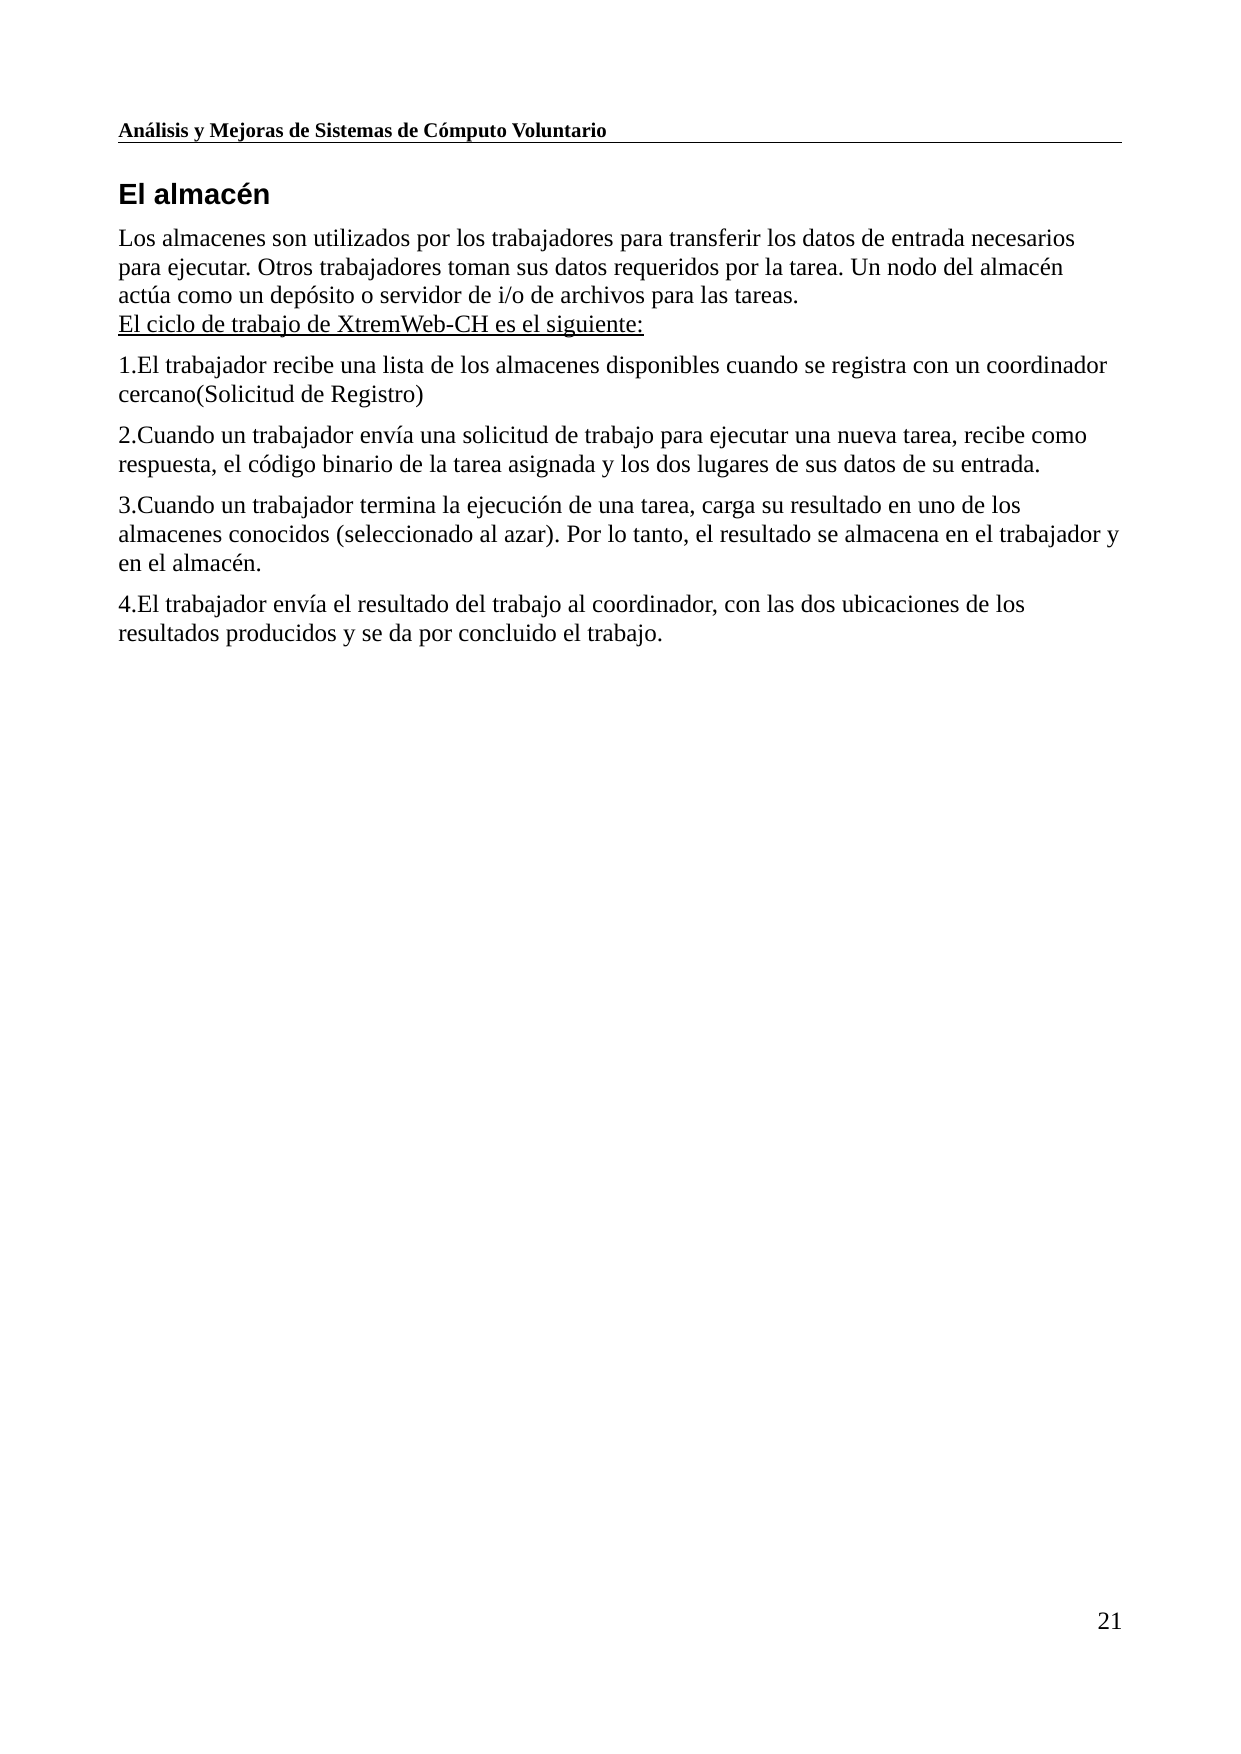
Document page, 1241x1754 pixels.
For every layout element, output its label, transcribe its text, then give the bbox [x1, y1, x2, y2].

list Cuando un trabajador envía una solicitud de trabajo para ejecutar una nueva tarea, recibe como respuesta, el código binario de la tarea asignada y los dos lugares de sus datos de su entrada. [118, 421, 1122, 478]
list Cuando un trabajador termina la ejecución de una tarea, carga su resultado en uno de los almacenes conocidos (seleccionado al azar). Por lo tanto, el resultado se almacena en el trabajador y en el almacén. [118, 491, 1122, 577]
list El trabajador envía el resultado del trabajo al coordinador, con las dos ubicaciones de los resultados producidos y se da por concluido el trabajo. [118, 589, 1122, 647]
text El ciclo de trabajo de XtremWeb-CH es el siguiente: [118, 309, 1122, 338]
text Los almacenes son utilizados por los trabajadores para transferir los datos de entrada necesarios para ejecutar. Otros trabajadores toman sus datos requeridos por la tarea. Un nodo del almacén actúa como un depósito o servidor de i/o de archivos para las tareas. [118, 223, 1122, 309]
list El trabajador recibe una lista de los almacenes disponibles cuando se registra con un coordinador cercano(Solicitud de Registro) [118, 351, 1122, 408]
subtitle El almacén [118, 177, 1122, 211]
